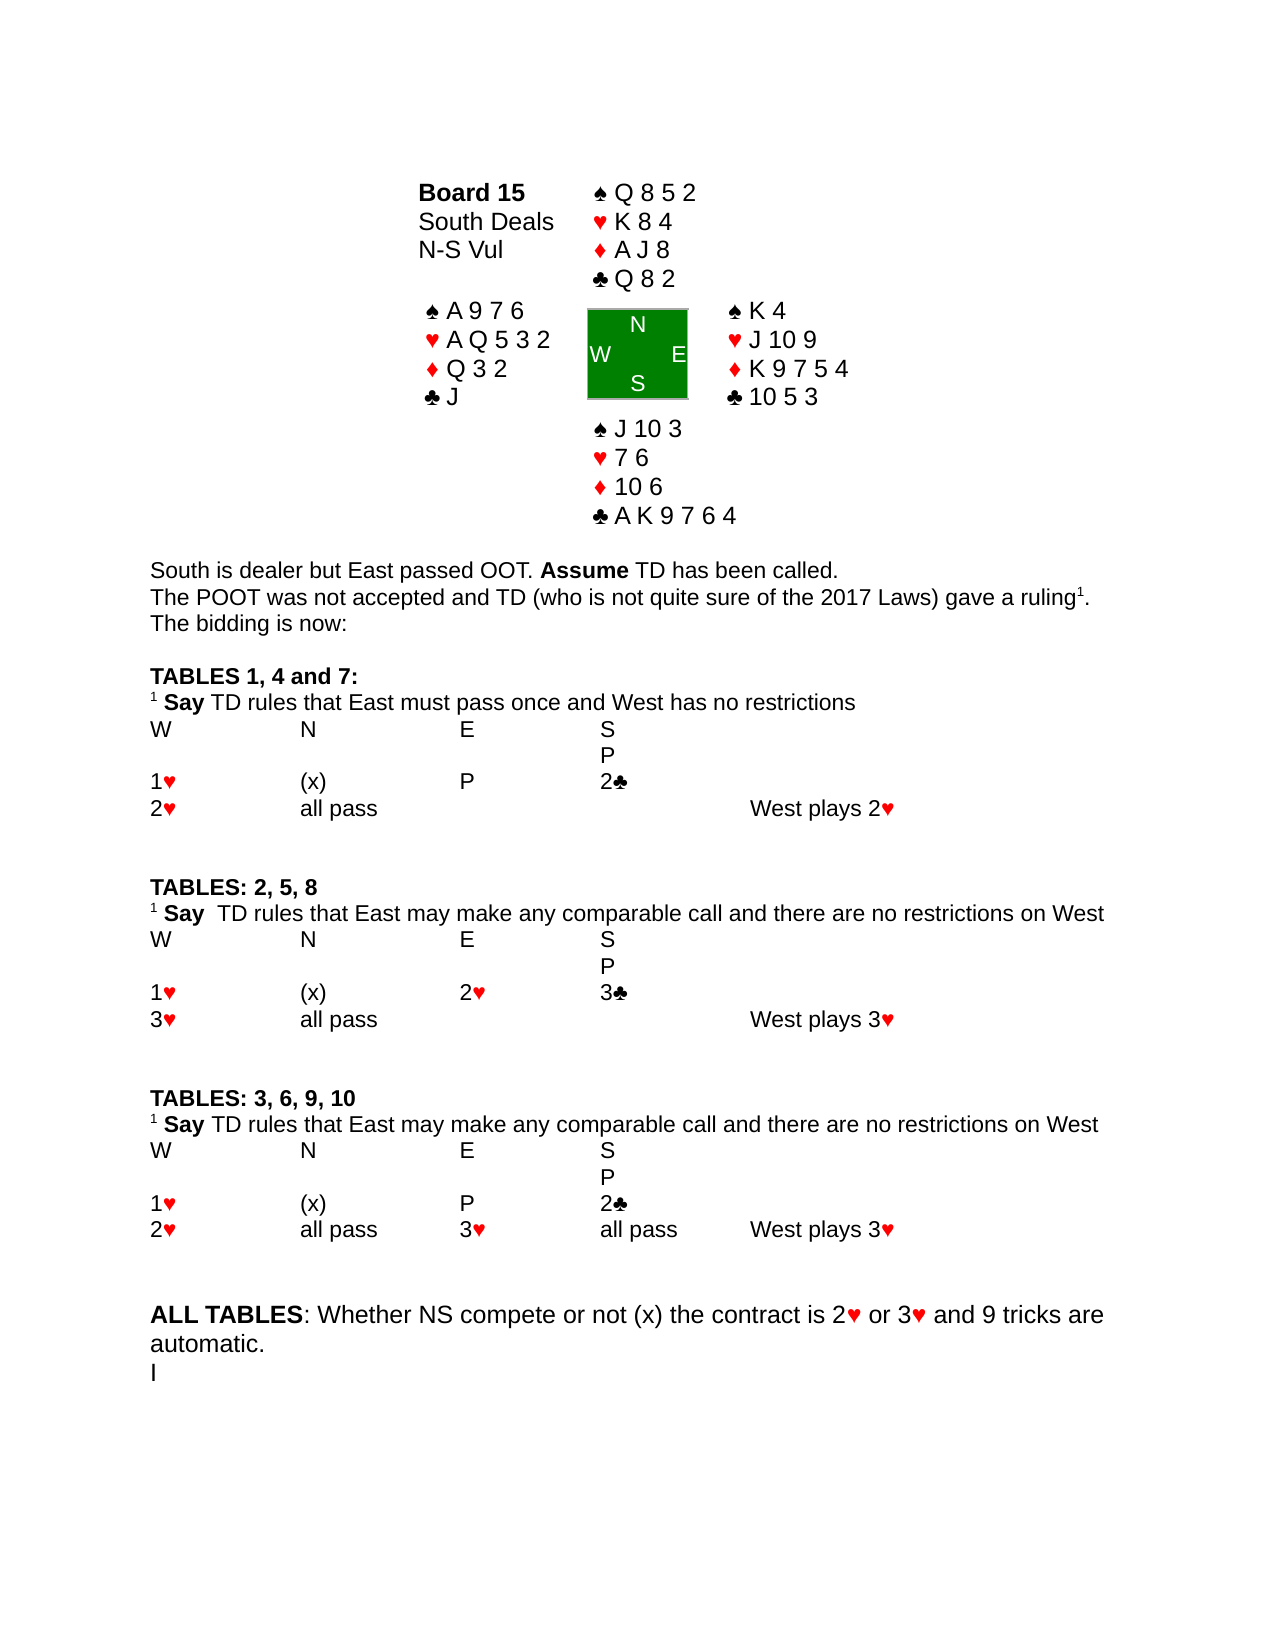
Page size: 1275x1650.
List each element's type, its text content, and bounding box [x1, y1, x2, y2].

table_cell ♥ [722, 325, 747, 354]
table_cell ♣ [722, 383, 747, 411]
table_header [555, 296, 580, 411]
table_cell S [588, 369, 687, 398]
table_cell ♥ [588, 207, 613, 235]
text 2♥ all pass 3♥ all pass West plays 3♥ [150, 1216, 1125, 1243]
text I [150, 1358, 1125, 1386]
text 1 Say TD rules that East must pass once and West has no restrictions [150, 689, 1125, 716]
table_cell K 8 4 [613, 207, 698, 235]
text The bidding is now: [150, 610, 1125, 637]
table_cell ♣ [588, 501, 613, 529]
text 3♥ all pass West plays 3♥ [150, 1006, 1125, 1032]
table_cell J [445, 383, 553, 411]
text W N E S [150, 1137, 1125, 1164]
text W N E S [150, 926, 1125, 953]
table_cell [417, 413, 586, 531]
table_cell 10 6 [613, 472, 739, 501]
text 1 Say TD rules that East may make any comparable call and there are no restrictions on West [150, 1111, 1125, 1137]
table_cell [586, 295, 694, 413]
table_cell 7 6 [613, 443, 739, 472]
text W N E S [150, 716, 1125, 742]
text TABLES 1, 4 and 7: [150, 663, 1125, 689]
table_cell ♣ [588, 264, 613, 293]
table_header Board 15 South Deals N-S Vul [417, 176, 586, 294]
table_cell ♣ [420, 383, 444, 411]
table_cell W [588, 339, 640, 368]
table_header [586, 176, 858, 294]
table_cell [586, 413, 858, 531]
table_cell A J 8 [613, 235, 698, 264]
text P [150, 742, 1125, 768]
table_header Q 8 5 2 [613, 178, 698, 207]
table_cell 10 5 3 [747, 383, 850, 411]
text P [150, 1164, 1125, 1190]
table_header ♠ [588, 415, 613, 443]
table_cell J 10 9 [747, 325, 850, 354]
table_header ♠ [420, 296, 444, 325]
text 1 Say TD rules that East may make any comparable call and there are no restrictions on West [150, 900, 1125, 926]
table_cell [694, 295, 858, 413]
table_header A 9 7 6 [445, 296, 553, 325]
table_cell ♥ [420, 325, 444, 354]
table_cell A Q 5 3 2 [445, 325, 553, 354]
table_cell E [649, 339, 687, 368]
table_header ♠ [588, 178, 613, 207]
table_cell ♦ [588, 235, 613, 264]
table_cell A K 9 7 6 4 [613, 501, 739, 529]
table_cell K 9 7 5 4 [747, 354, 850, 382]
text TABLES: 3, 6, 9, 10 [150, 1084, 1125, 1111]
table_cell [417, 295, 586, 413]
table_header J 10 3 [613, 415, 739, 443]
text South is dealer but East passed OOT. Assume TD has been called. [150, 557, 1125, 584]
text TABLES: 2, 5, 8 [150, 874, 1125, 900]
text 1♥ (x) P 2♣ [150, 1190, 1125, 1216]
table_cell ♦ [588, 472, 613, 501]
table_header N [588, 310, 687, 339]
text 1♥ (x) P 2♣ [150, 768, 1125, 795]
table_header K 4 [747, 296, 850, 325]
table_cell ♦ [722, 354, 747, 382]
table_cell [640, 339, 648, 368]
table_header ♠ [722, 296, 747, 325]
table_cell ♥ [588, 443, 613, 472]
text ALL TABLES: Whether NS compete or not (x) the contract is 2♥ or 3♥ and 9 tricks are automatic. [150, 1300, 1125, 1358]
table_cell ♦ [420, 354, 444, 382]
text P [150, 953, 1125, 979]
text The POOT was not accepted and TD (who is not quite sure of the 2017 Laws) gave a ruling1. [150, 584, 1125, 610]
text 2♥ all pass West plays 2♥ [150, 795, 1125, 821]
table_cell Q 3 2 [445, 354, 553, 382]
table_cell Q 8 2 [613, 264, 698, 293]
table_header [696, 296, 721, 411]
text 1♥ (x) 2♥ 3♣ [150, 979, 1125, 1006]
